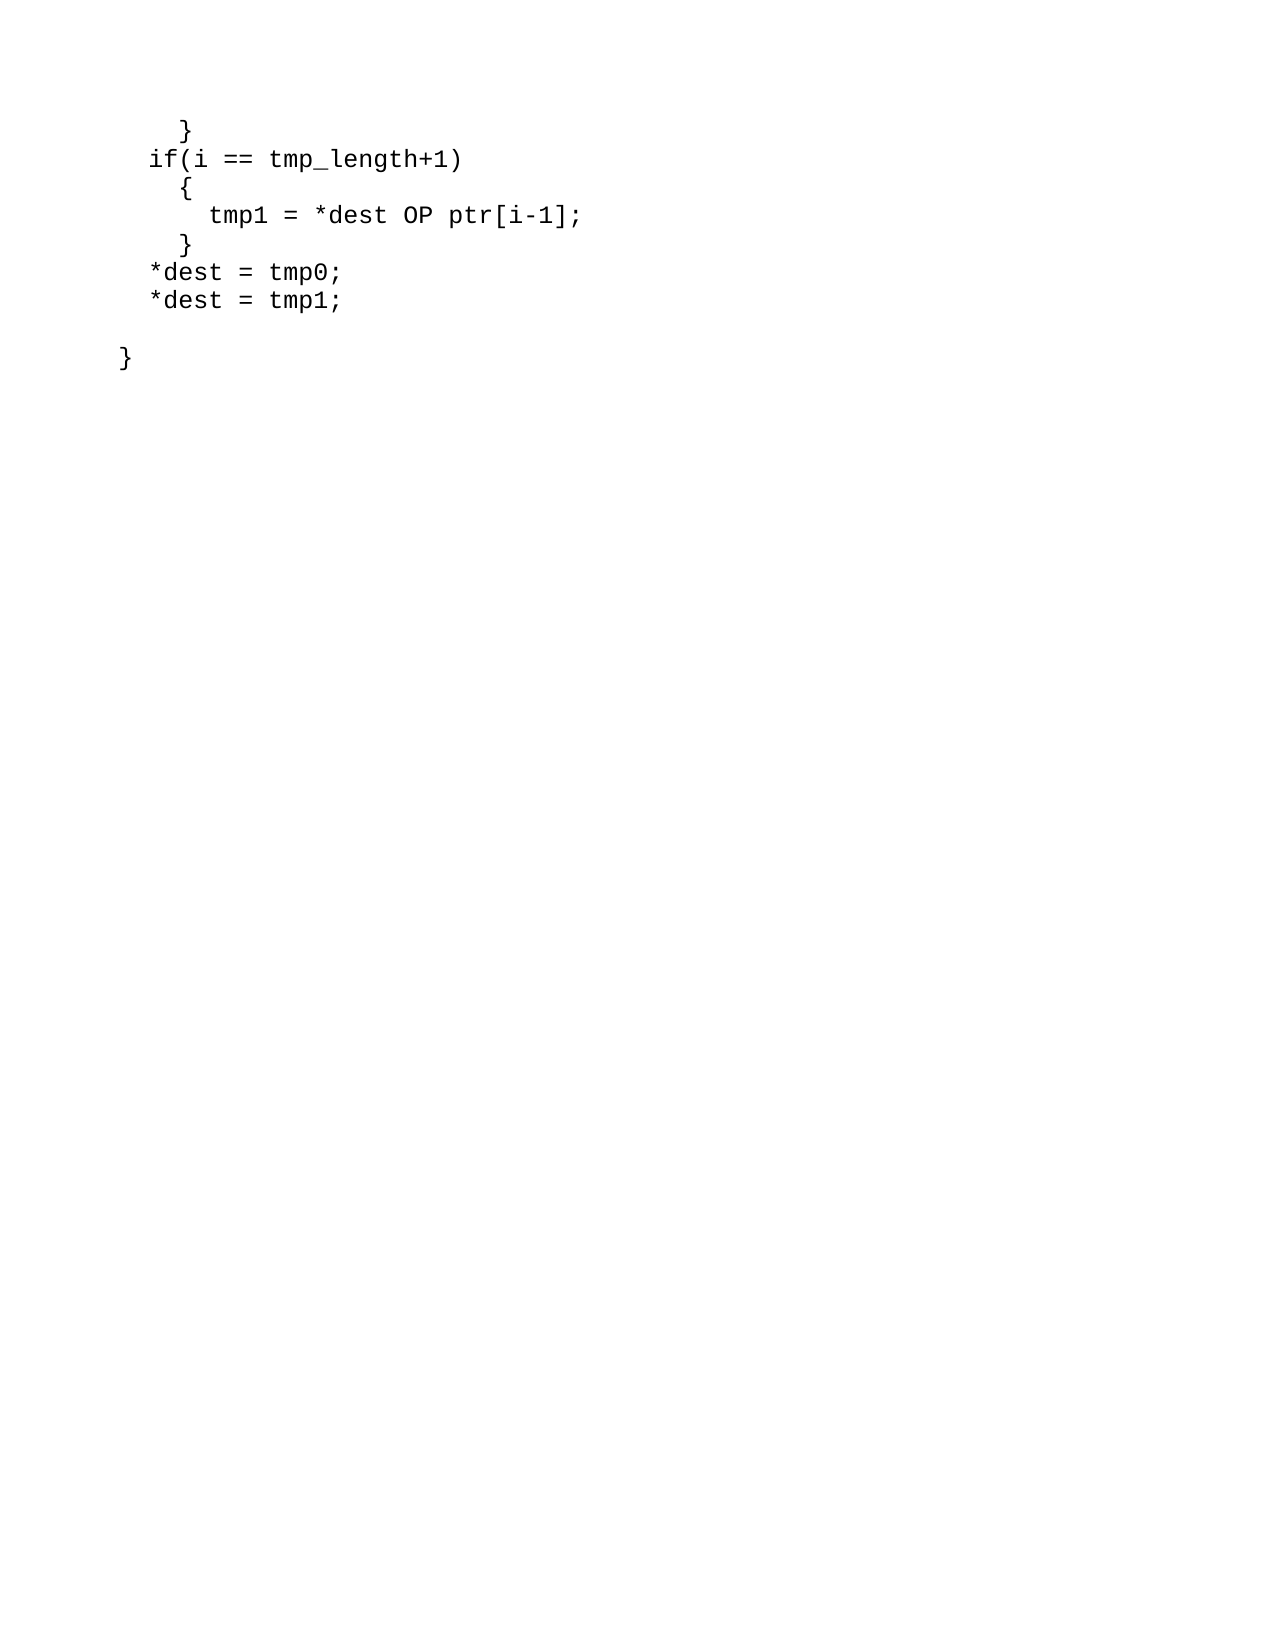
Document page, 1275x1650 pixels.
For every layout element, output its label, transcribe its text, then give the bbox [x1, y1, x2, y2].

text *dest = tmp0; [118, 260, 1157, 288]
text tmp1 = *dest OP ptr[i-1]; [118, 203, 1157, 231]
text } [118, 118, 1157, 146]
text *dest = tmp1; [118, 288, 1157, 316]
text { [118, 175, 1157, 203]
text if(i == tmp_length+1) [118, 146, 1157, 175]
text } [118, 345, 1157, 373]
text } [118, 231, 1157, 260]
